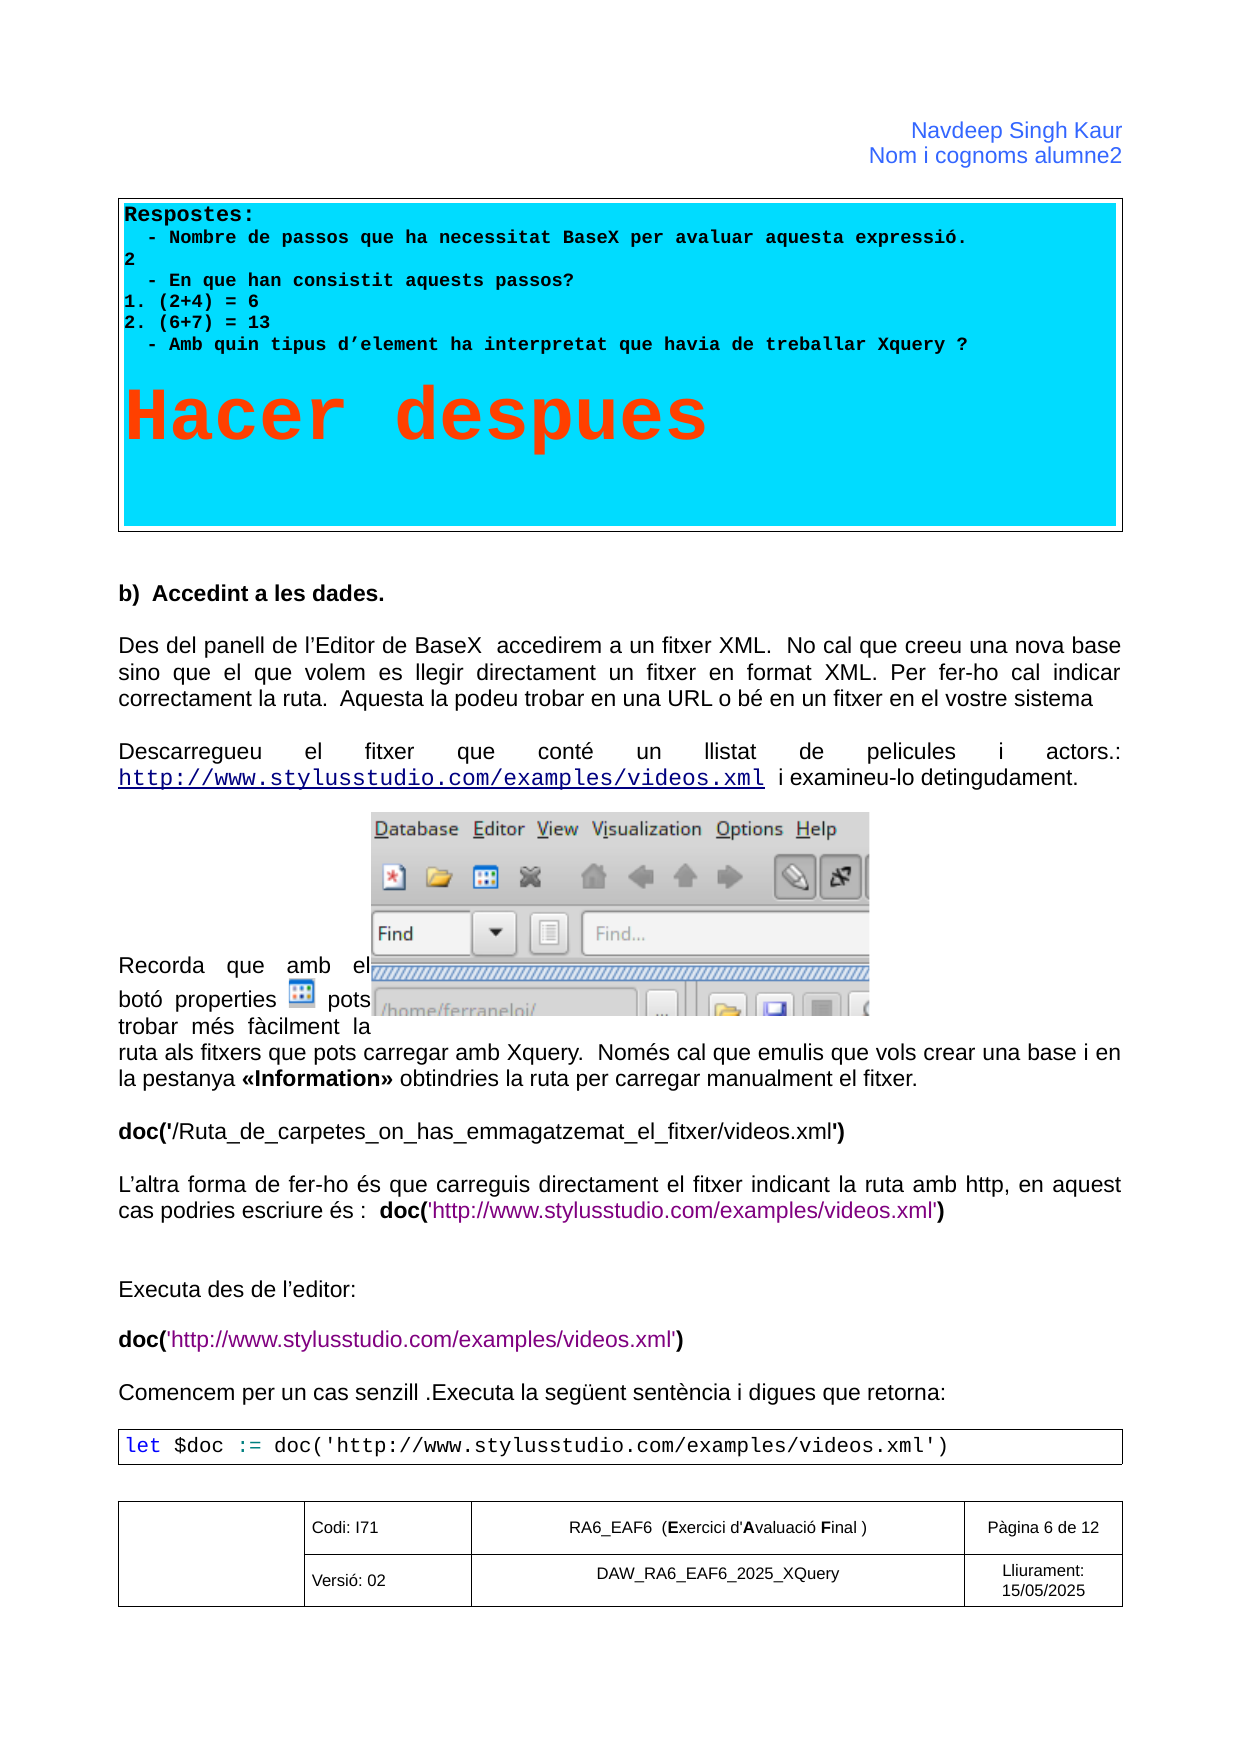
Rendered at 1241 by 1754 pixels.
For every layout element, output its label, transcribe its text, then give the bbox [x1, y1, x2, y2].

text Comencem per un cas senzill .Executa la següent sentència i digues que retorna: [118, 1379, 1122, 1405]
text doc('/Ruta_de_carpetes_on_has_emmagatzemat_el_fitxer/videos.xml') [118, 1118, 1122, 1144]
table_header Respostes: - Nombre de passos que ha necessitat BaseX per avaluar aquesta expressió. 2 - En que han consistit aquests passos? 1. (2+4) = 6 2. (6+7) = 13 - Amb quin tipus d’element ha interpretat que havia de treballar Xquery ? Hacer despues [119, 199, 1122, 531]
text Recorda que amb el botó properties pots trobar més fàcilment la ruta als fitxers que pots carregar amb Xquery. Només cal que emulis que vols crear una base i en la pestanya «Information» obtindries la ruta per carregar manualment el fitxer. [118, 952, 1122, 1092]
picture [288, 978, 316, 1008]
text L’altra forma de fer-ho és que carreguis directament el fitxer indicant la ruta amb http, en aquest cas podries escriure és : doc('http://www.stylusstudio.com/examples/videos.xml') [118, 1171, 1122, 1223]
text Executa des de l’editor: [118, 1276, 1122, 1303]
text Des del panell de l’Editor de BaseX accedirem a un fitxer XML. No cal que creeu una nova base sino que el que volem es llegir directament un fitxer en format XML. Per fer-ho cal indicar correctament la ruta. Aquesta la podeu trobar en una URL o bé en un fitxer en el vostre sistema [118, 632, 1122, 711]
text doc('http://www.stylusstudio.com/examples/videos.xml') [118, 1326, 1122, 1353]
table_header let $doc := doc('http://www.stylusstudio.com/examples/videos.xml') [119, 1430, 1122, 1464]
picture [371, 812, 870, 1016]
text b) Accedint a les dades. [118, 579, 1122, 606]
text Descarregueu el fitxer que conté un llistat de pelicules i actors.: http://www.stylusstudio.com/examples/videos.xml i examineu-lo detingudament. [118, 738, 1122, 792]
